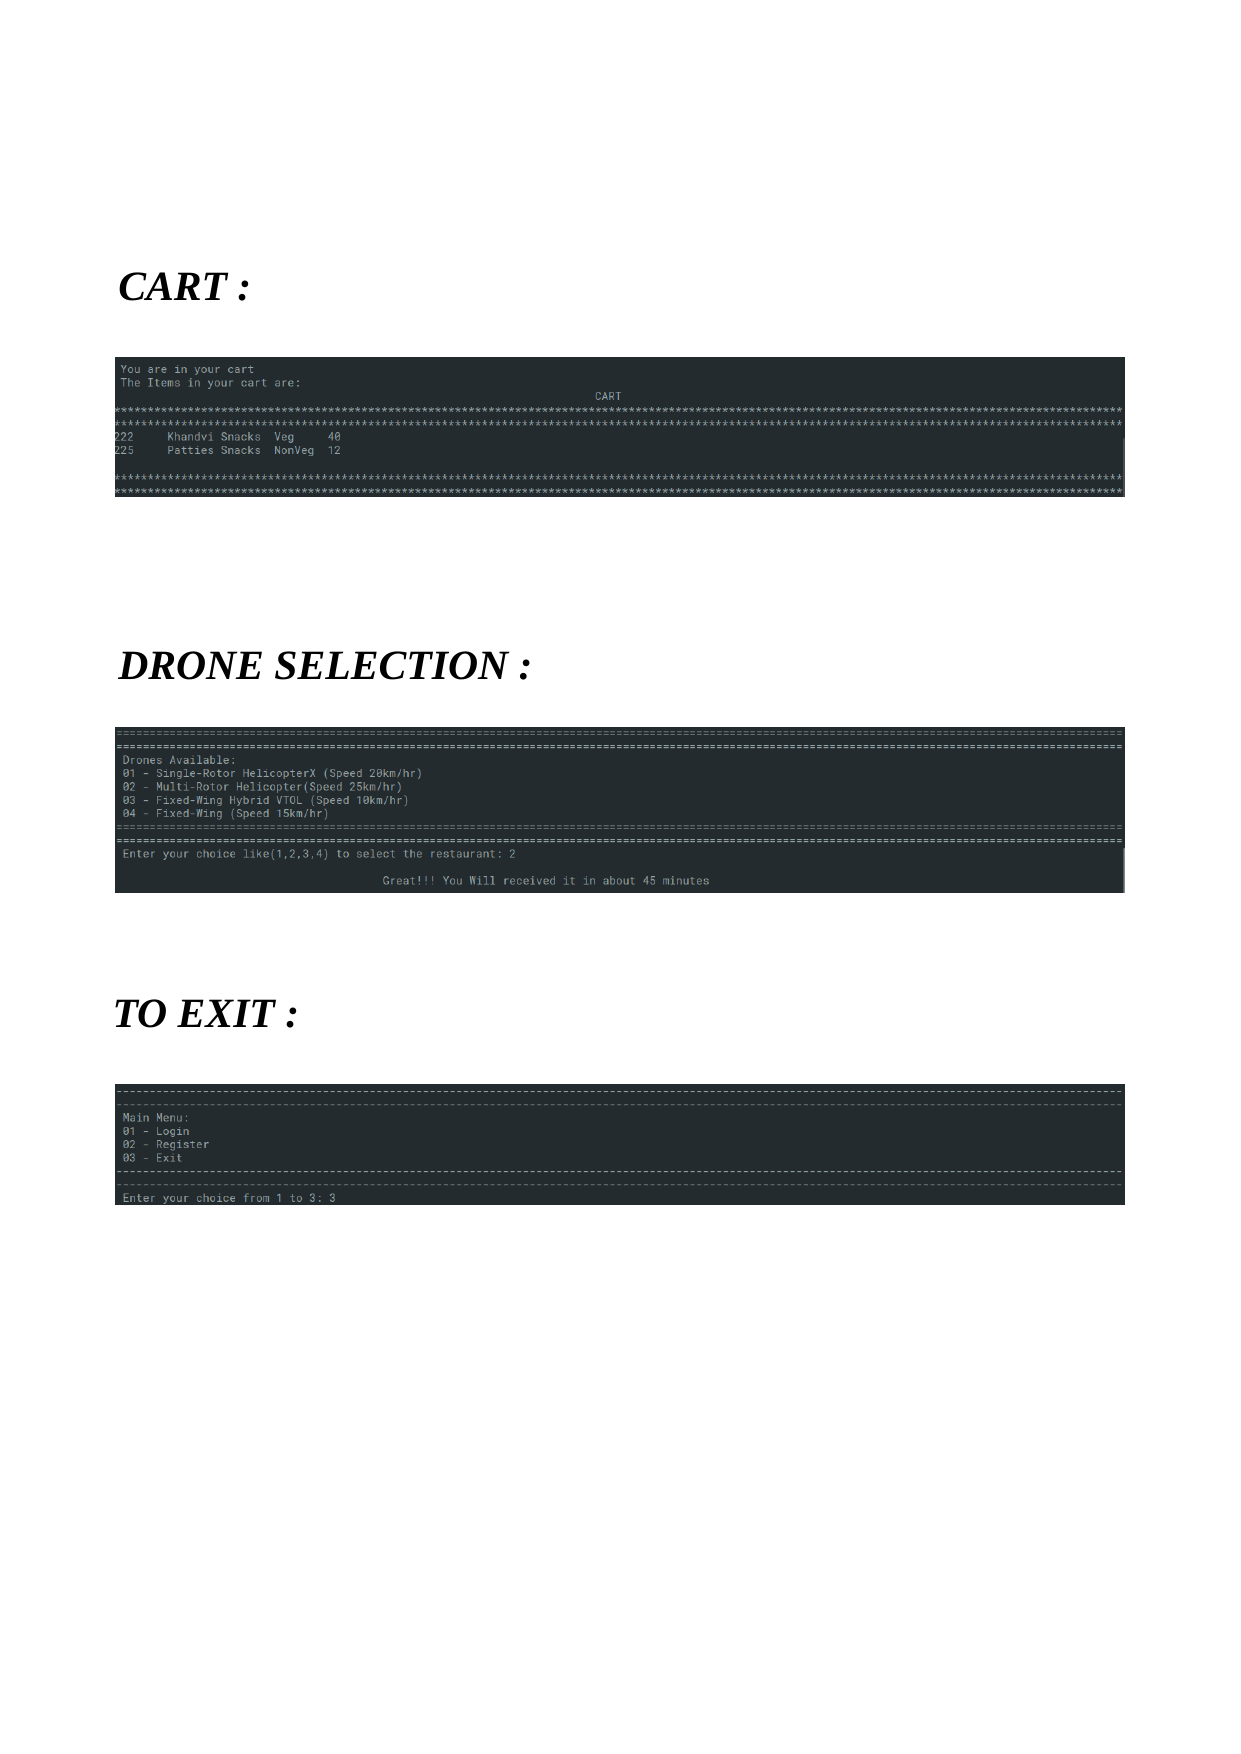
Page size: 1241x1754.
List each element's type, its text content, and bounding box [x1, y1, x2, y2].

picture [115, 1084, 1125, 1205]
text CART : [118, 262, 1122, 310]
text TO EXIT : [112, 988, 1122, 1036]
picture [115, 727, 1125, 893]
picture [115, 357, 1125, 497]
text DRONE SELECTION : [118, 640, 1122, 688]
